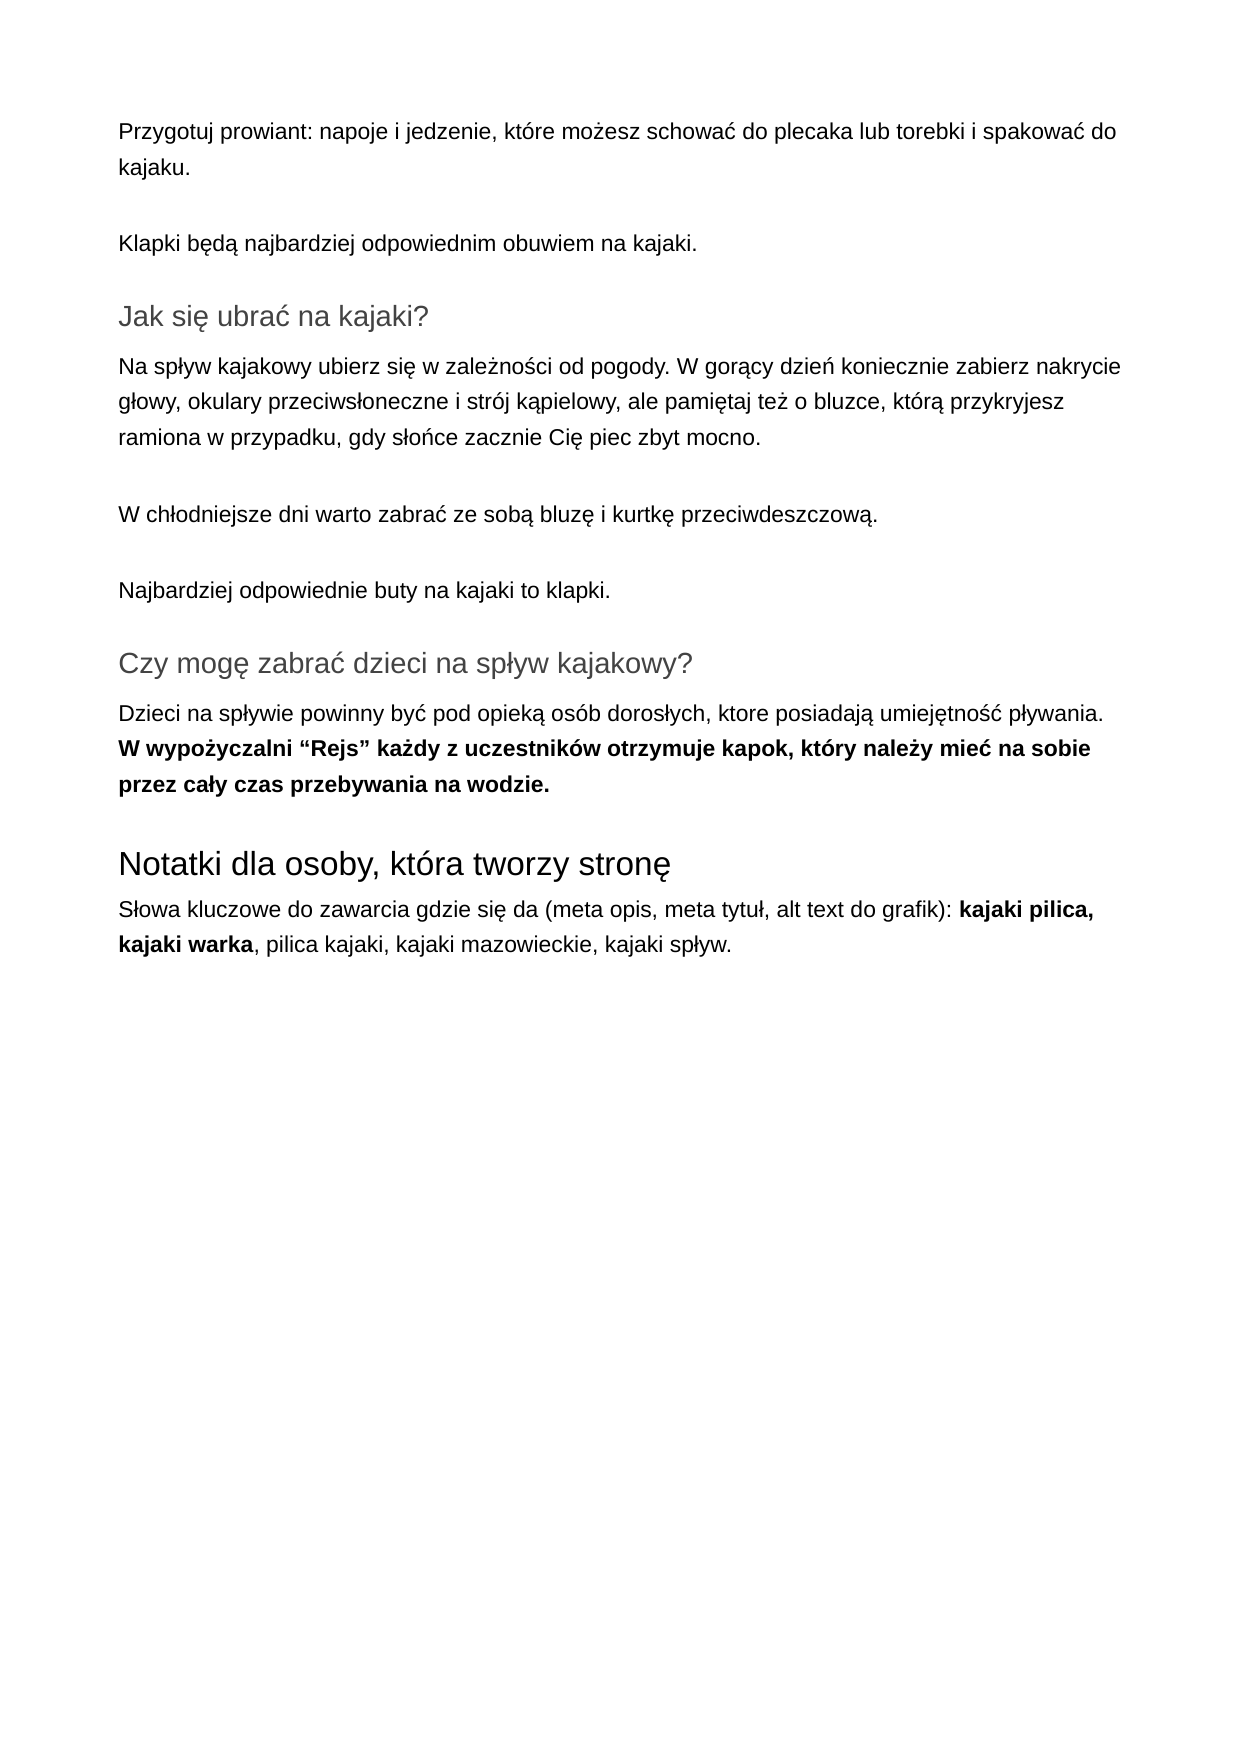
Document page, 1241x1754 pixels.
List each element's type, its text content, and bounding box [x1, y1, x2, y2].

text Najbardziej odpowiednie buty na kajaki to klapki. [118, 577, 1122, 604]
text W chłodniejsze dni warto zabrać ze sobą bluzę i kurtkę przeciwdeszczową. [118, 501, 1122, 527]
text Przygotuj prowiant: napoje i jedzenie, które możesz schować do plecaka lub torebki i spakować do kajaku. [118, 118, 1122, 180]
subtitle Czy mogę zabrać dzieci na spływ kajakowy? [118, 646, 1122, 680]
subtitle Jak się ubrać na kajaki? [118, 299, 1122, 333]
text Klapki będą najbardziej odpowiednim obuwiem na kajaki. [118, 230, 1122, 257]
subtitle Notatki dla osoby, która tworzy stronę [118, 844, 1122, 882]
text Słowa kluczowe do zawarcia gdzie się da (meta opis, meta tytuł, alt text do grafik): kajaki pilica, kajaki warka, pilica kajaki, kajaki mazowieckie, kajaki spływ. [118, 896, 1122, 958]
text Dzieci na spływie powinny być pod opieką osób dorosłych, ktore posiadają umiejętność pływania. W wypożyczalni “Rejs” każdy z uczestników otrzymuje kapok, który należy mieć na sobie przez cały czas przebywania na wodzie. [118, 700, 1122, 797]
text Na spływ kajakowy ubierz się w zależności od pogody. W gorący dzień koniecznie zabierz nakrycie głowy, okulary przeciwsłoneczne i strój kąpielowy, ale pamiętaj też o bluzce, którą przykryjesz ramiona w przypadku, gdy słońce zacznie Cię piec zbyt mocno. [118, 353, 1122, 450]
